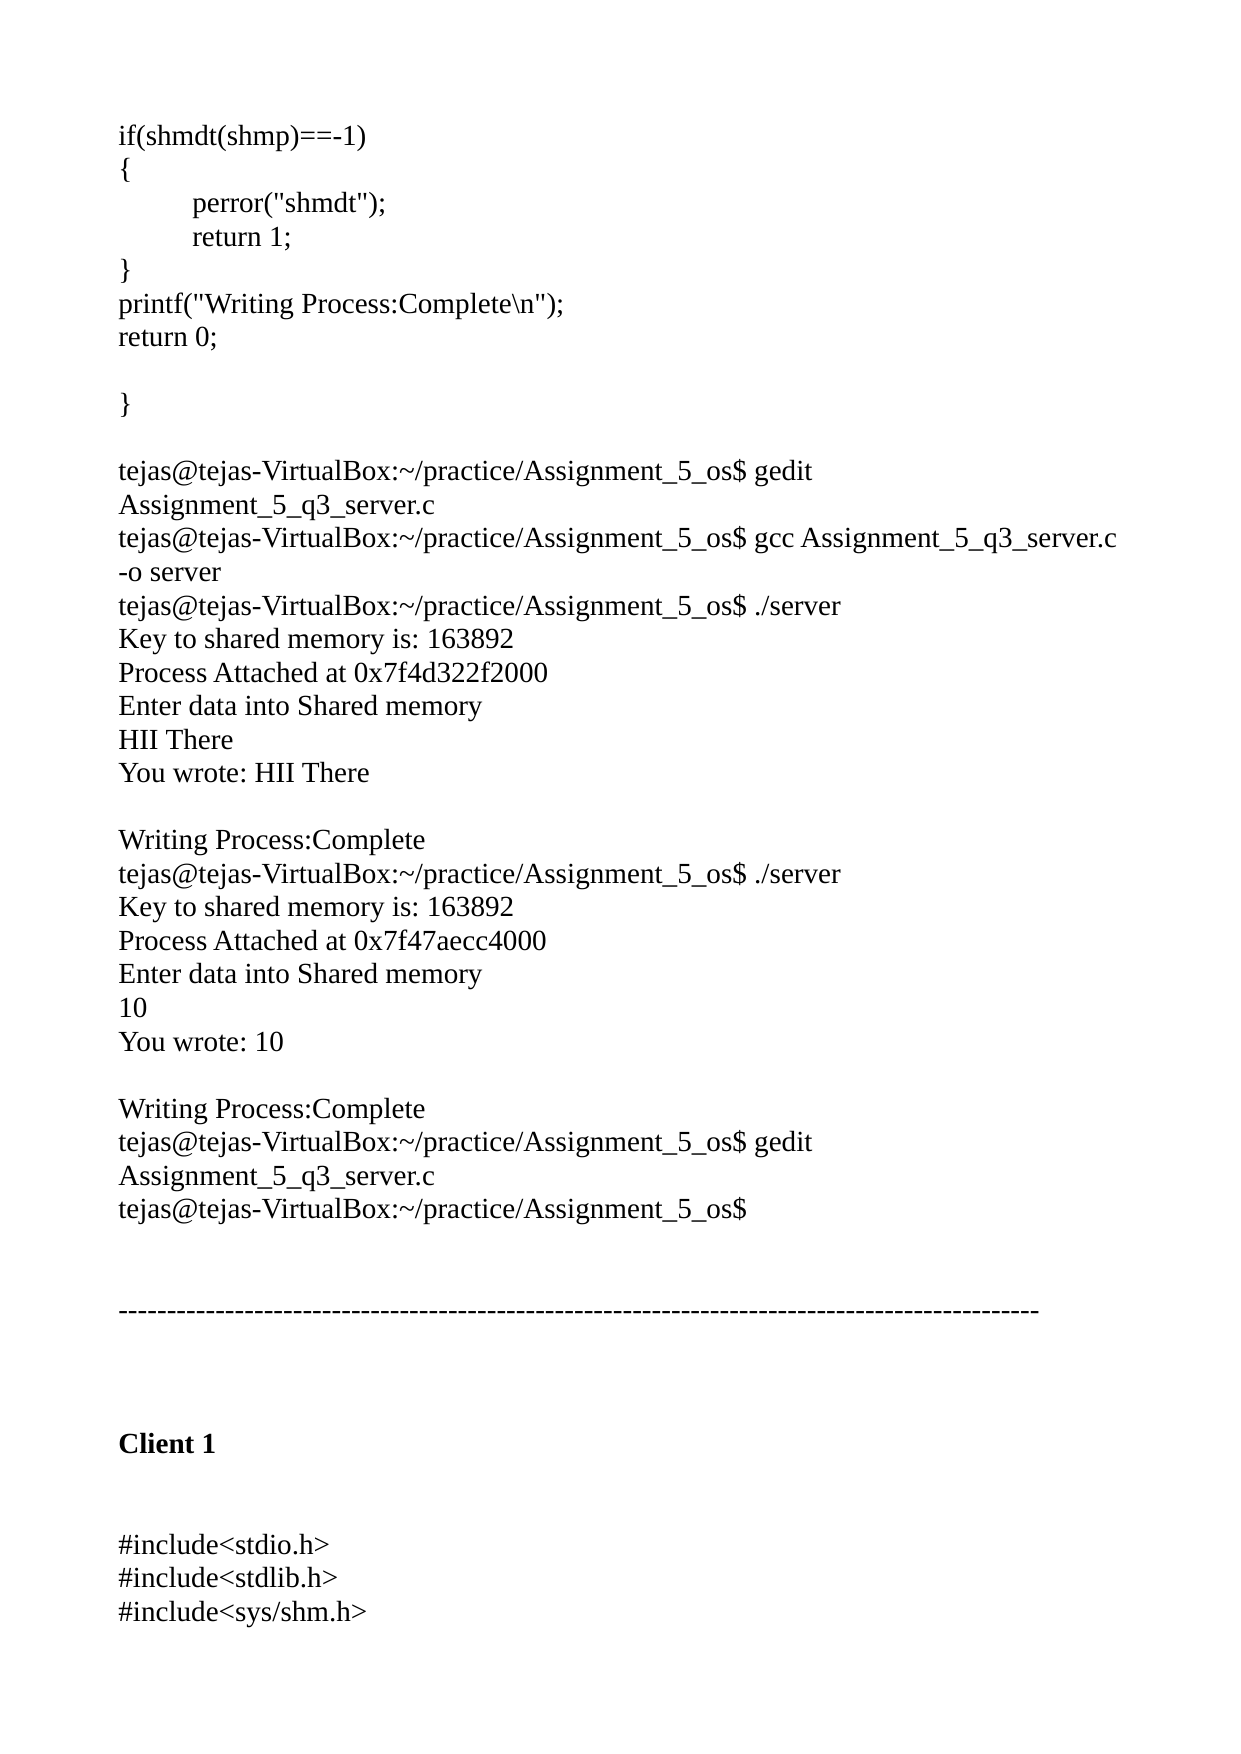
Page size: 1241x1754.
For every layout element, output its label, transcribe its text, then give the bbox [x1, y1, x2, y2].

text printf("Writing Process:Complete\n"); [118, 286, 1122, 319]
text tejas@tejas-VirtualBox:~/practice/Assignment_5_os$ ./server [118, 588, 1122, 621]
text Key to shared memory is: 163892 [118, 889, 1122, 923]
text Client 1 [118, 1426, 1122, 1460]
text Process Attached at 0x7f47aecc4000 [118, 923, 1122, 957]
text You wrote: HII There [118, 755, 1122, 789]
text Enter data into Shared memory [118, 688, 1122, 722]
text if(shmdt(shmp)==-1) [118, 118, 1122, 152]
text tejas@tejas-VirtualBox:~/practice/Assignment_5_os$ ./server [118, 856, 1122, 889]
text tejas@tejas-VirtualBox:~/practice/Assignment_5_os$ gcc Assignment_5_q3_server.c -o server [118, 521, 1122, 588]
text Process Attached at 0x7f4d322f2000 [118, 655, 1122, 688]
text You wrote: 10 [118, 1024, 1122, 1057]
text Writing Process:Complete [118, 822, 1122, 856]
text HII There [118, 722, 1122, 755]
text return 0; [118, 319, 1122, 353]
text Key to shared memory is: 163892 [118, 621, 1122, 655]
text } [118, 386, 1122, 420]
text perror("shmdt"); [118, 185, 1122, 219]
text { [118, 152, 1122, 185]
text #include<stdio.h> [118, 1527, 1122, 1560]
text ----------------------------------------------------------------------------------------------- [118, 1292, 1122, 1326]
text Writing Process:Complete [118, 1091, 1122, 1124]
text return 1; [118, 219, 1122, 252]
text tejas@tejas-VirtualBox:~/practice/Assignment_5_os$ [118, 1191, 1122, 1225]
text 10 [118, 990, 1122, 1024]
text tejas@tejas-VirtualBox:~/practice/Assignment_5_os$ gedit Assignment_5_q3_server.c [118, 1124, 1122, 1191]
text } [118, 252, 1122, 286]
text tejas@tejas-VirtualBox:~/practice/Assignment_5_os$ gedit Assignment_5_q3_server.c [118, 453, 1122, 521]
text #include<stdlib.h> [118, 1560, 1122, 1594]
text Enter data into Shared memory [118, 957, 1122, 990]
text #include<sys/shm.h> [118, 1594, 1122, 1627]
